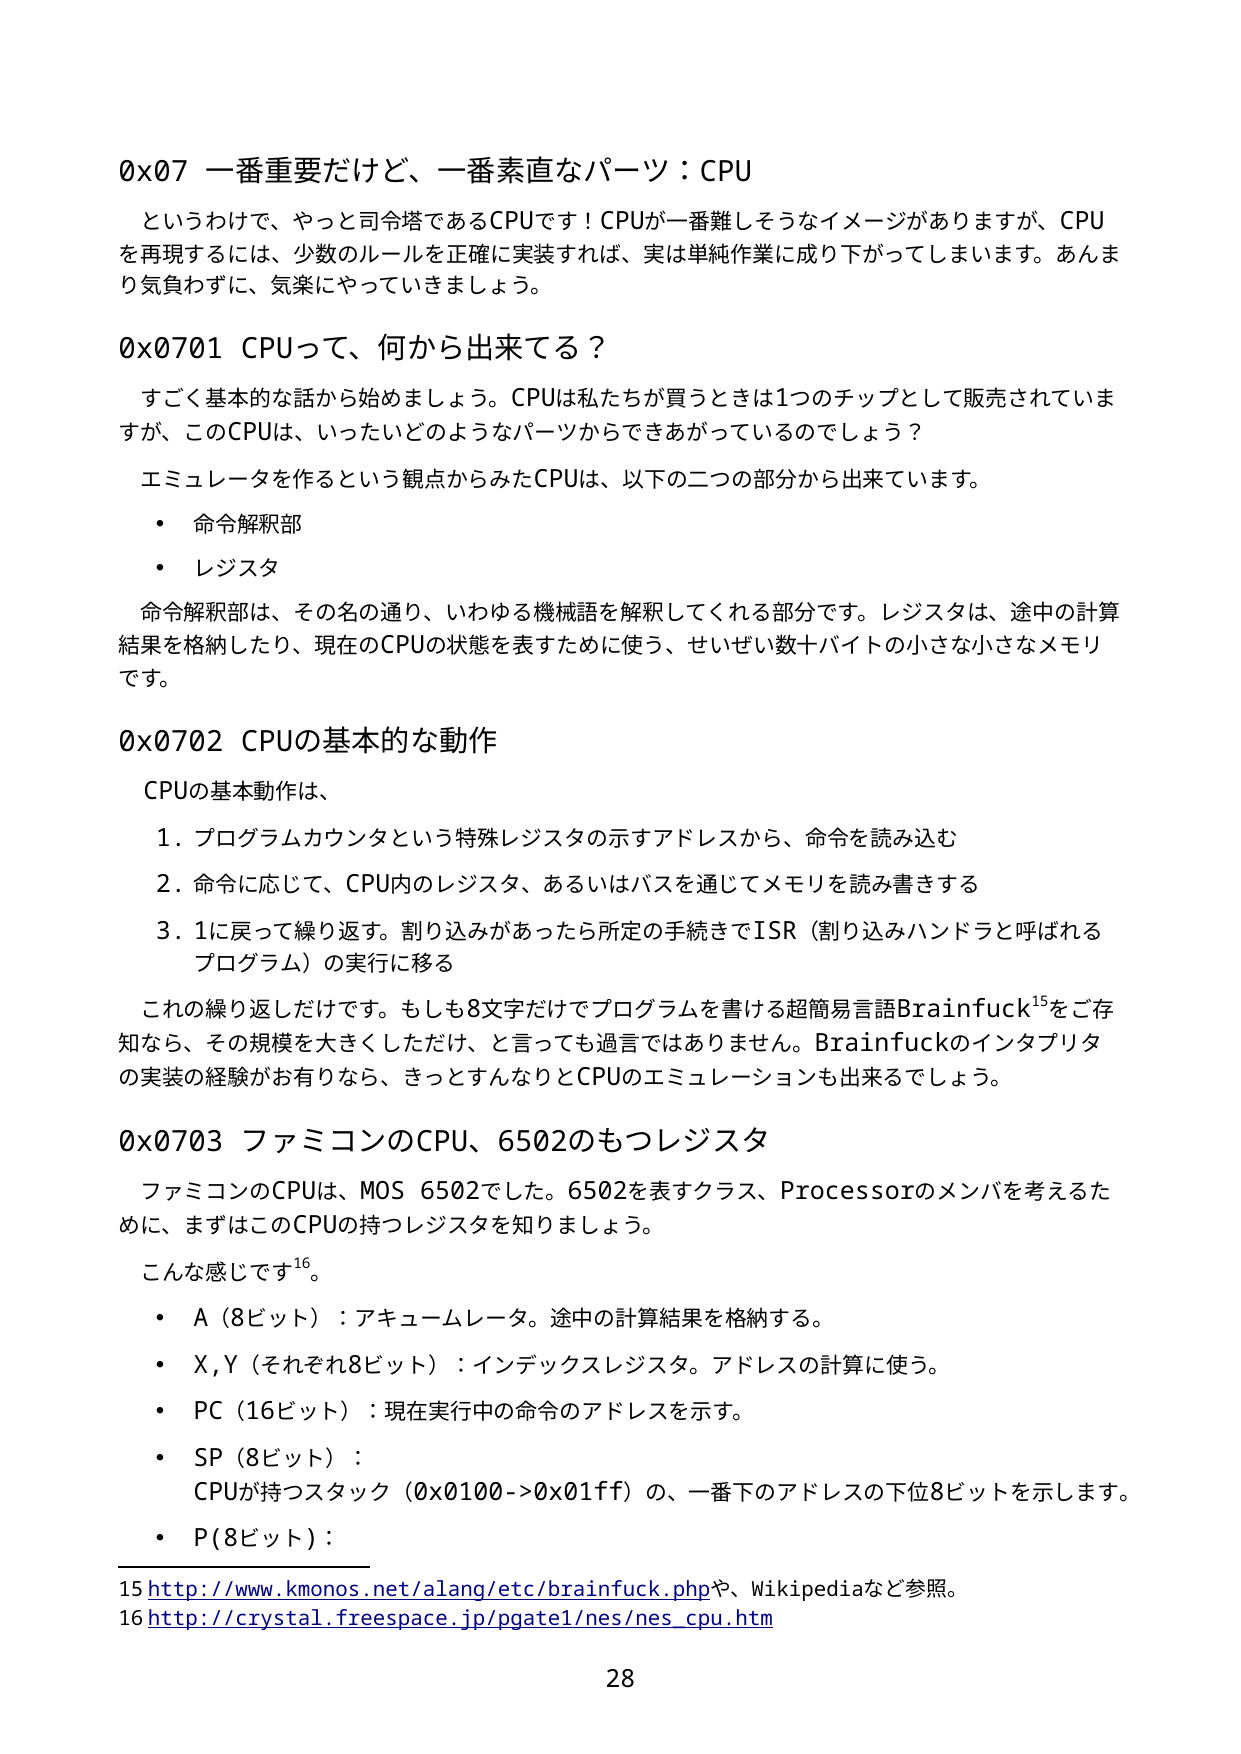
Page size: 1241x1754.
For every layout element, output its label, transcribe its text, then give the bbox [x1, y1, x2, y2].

text CPUの基本動作は、 [118, 773, 1122, 807]
subtitle 0x0702 CPUの基本的な動作 [118, 718, 1122, 760]
list 命令に応じて、CPU内のレジスタ、あるいはバスを通じてメモリを読み書きする [156, 866, 1122, 900]
list 1に戻って繰り返す。割り込みがあったら所定の手続きでISR（割り込みハンドラと呼ばれるプログラム）の実行に移る [156, 912, 1122, 978]
list P(8ビット)： それぞれのビットがCPUの動作状態を表すフラグです。NVBDIZCの7つのフラグがあります。 [156, 1520, 1122, 1554]
list レジスタ [156, 551, 1122, 583]
text http://www.kmonos.net/alang/etc/brainfuck.phpや、Wikipediaなど参照。 [118, 1573, 1122, 1603]
list PC（16ビット）：現在実行中の命令のアドレスを示す。 [156, 1393, 1122, 1427]
list SP（8ビット）： CPUが持つスタック（0x0100->0x01ff）の、一番下のアドレスの下位8ビットを示します。 [156, 1439, 1122, 1508]
text エミュレータを作るという観点からみたCPUは、以下の二つの部分から出来ています。 [118, 460, 1122, 494]
text 命令解釈部は、その名の通り、いわゆる機械語を解釈してくれる部分です。レジスタは、途中の計算結果を格納したり、現在のCPUの状態を表すために使う、せいぜい数十バイトの小さな小さなメモリです。 [118, 595, 1122, 693]
text ファミコンのCPUは、MOS 6502でした。6502を表すクラス、Processorのメンバを考えるために、まずはこのCPUの持つレジスタを知りましょう。 [118, 1173, 1122, 1241]
list プログラムカウンタという特殊レジスタの示すアドレスから、命令を読み込む [156, 819, 1122, 853]
text すごく基本的な話から始めましょう。CPUは私たちが買うときは1つのチップとして販売されていますが、このCPUは、いったいどのようなパーツからできあがっているのでしょう？ [118, 380, 1122, 448]
text これの繰り返しだけです。もしも8文字だけでプログラムを書ける超簡易言語Brainfuckをご存知なら、その規模を大きくしただけ、と言っても過言ではありません。Brainfuckのインタプリタの実装の経験がお有りなら、きっとすんなりとCPUのエミュレーションも出来るでしょう。 [118, 991, 1122, 1093]
list A（8ビット）：アキュームレータ。途中の計算結果を格納する。 [156, 1300, 1122, 1334]
subtitle 0x0703 ファミコンのCPU、6502のもつレジスタ [118, 1118, 1122, 1160]
list 命令解釈部 [156, 507, 1122, 539]
list X,Y（それぞれ8ビット）：インデックスレジスタ。アドレスの計算に使う。 [156, 1346, 1122, 1380]
text というわけで、やっと司令塔であるCPUです！CPUが一番難しそうなイメージがありますが、CPUを再現するには、少数のルールを正確に実装すれば、実は単純作業に成り下がってしまいます。あんまり気負わずに、気楽にやっていきましょう。 [118, 202, 1122, 300]
text http://crystal.freespace.jp/pgate1/nes/nes_cpu.htm [118, 1603, 1122, 1631]
subtitle 0x07 一番重要だけど、一番素直なパーツ：CPU [118, 148, 1122, 190]
subtitle 0x0701 CPUって、何から出来てる？ [118, 325, 1122, 367]
text こんな感じです。 [118, 1253, 1122, 1287]
